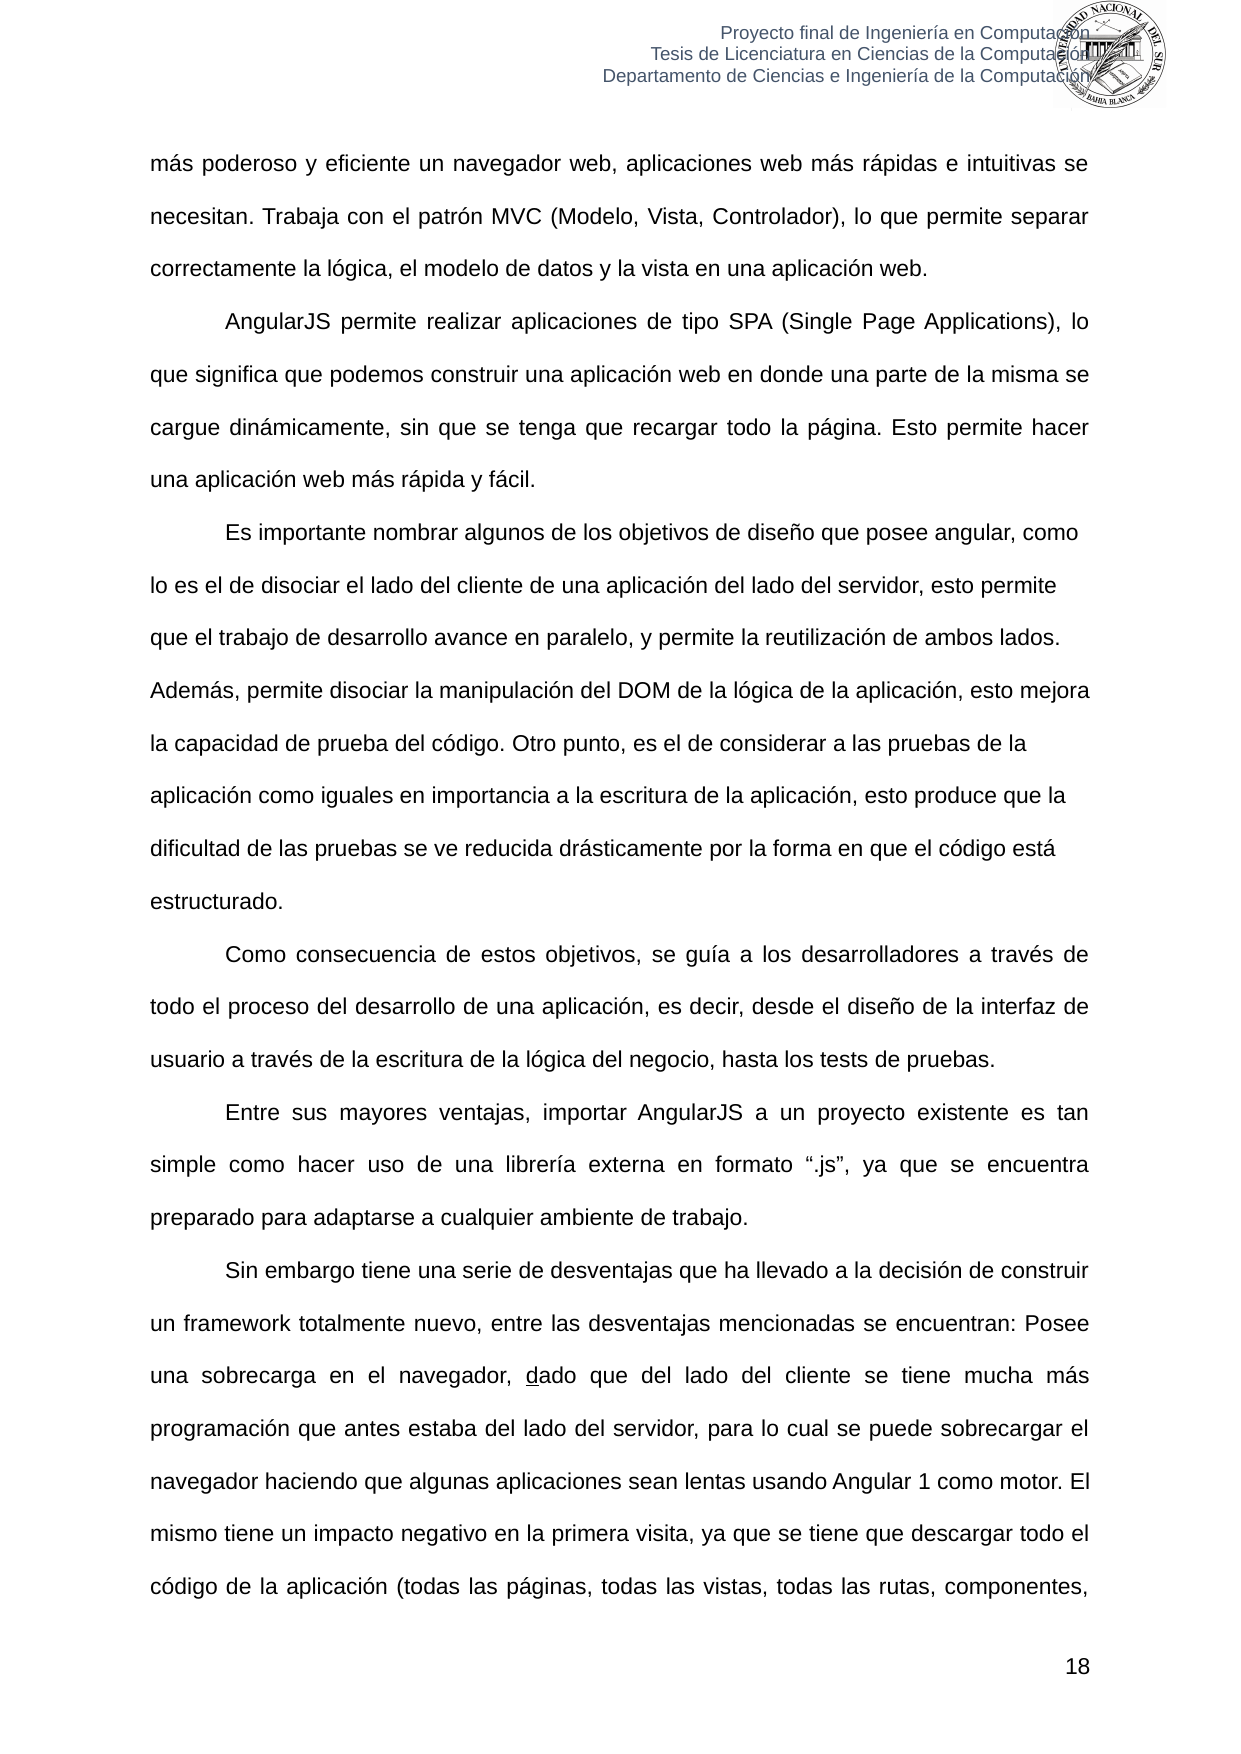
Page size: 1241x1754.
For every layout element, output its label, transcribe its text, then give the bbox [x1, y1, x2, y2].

text Es importante nombrar algunos de los objetivos de diseño que posee angular, como lo es el de disociar el lado del cliente de una aplicación del lado del servidor, esto permite que el trabajo de desarrollo avance en paralelo, y permite la reutilización de ambos lados. Además, permite disociar la manipulación del DOM de la lógica de la aplicación, esto mejora la capacidad de prueba del código. Otro punto, es el de considerar a las pruebas de la aplicación como iguales en importancia a la escritura de la aplicación, esto produce que la dificultad de las pruebas se ve reducida drásticamente por la forma en que el código está estructurado. [150, 519, 1090, 914]
text Sin embargo tiene una serie de desventajas que ha llevado a la decisión de construir un framework totalmente nuevo, entre las desventajas mencionadas se encuentran: Posee una sobrecarga en el navegador, dado que del lado del cliente se tiene mucha más programación que antes estaba del lado del servidor, para lo cual se puede sobrecargar el navegador haciendo que algunas aplicaciones sean lentas usando Angular 1 como motor. El mismo tiene un impacto negativo en la primera visita, ya que se tiene que descargar todo el código de la aplicación (todas las páginas, todas las vistas, todas las rutas, componentes, [150, 1257, 1090, 1599]
picture [1053, 0, 1167, 108]
text Como consecuencia de estos objetivos, se guía a los desarrolladores a través de todo el proceso del desarrollo de una aplicación, es decir, desde el diseño de la interfaz de usuario a través de la escritura de la lógica del negocio, hasta los tests de pruebas. [150, 941, 1090, 1072]
text AngularJS permite realizar aplicaciones de tipo SPA (Single Page Applications), lo que significa que podemos construir una aplicación web en donde una parte de la misma se cargue dinámicamente, sin que se tenga que recargar todo la página. Esto permite hacer una aplicación web más rápida y fácil. [150, 308, 1090, 493]
text Entre sus mayores ventajas, importar AngularJS a un proyecto existente es tan simple como hacer uso de una librería externa en formato “.js”, ya que se encuentra preparado para adaptarse a cualquier ambiente de trabajo. [150, 1099, 1090, 1231]
text más poderoso y eficiente un navegador web, aplicaciones web más rápidas e intuitivas se necesitan. Trabaja con el patrón MVC (Modelo, Vista, Controlador), lo que permite separar correctamente la lógica, el modelo de datos y la vista en una aplicación web. [150, 150, 1090, 282]
